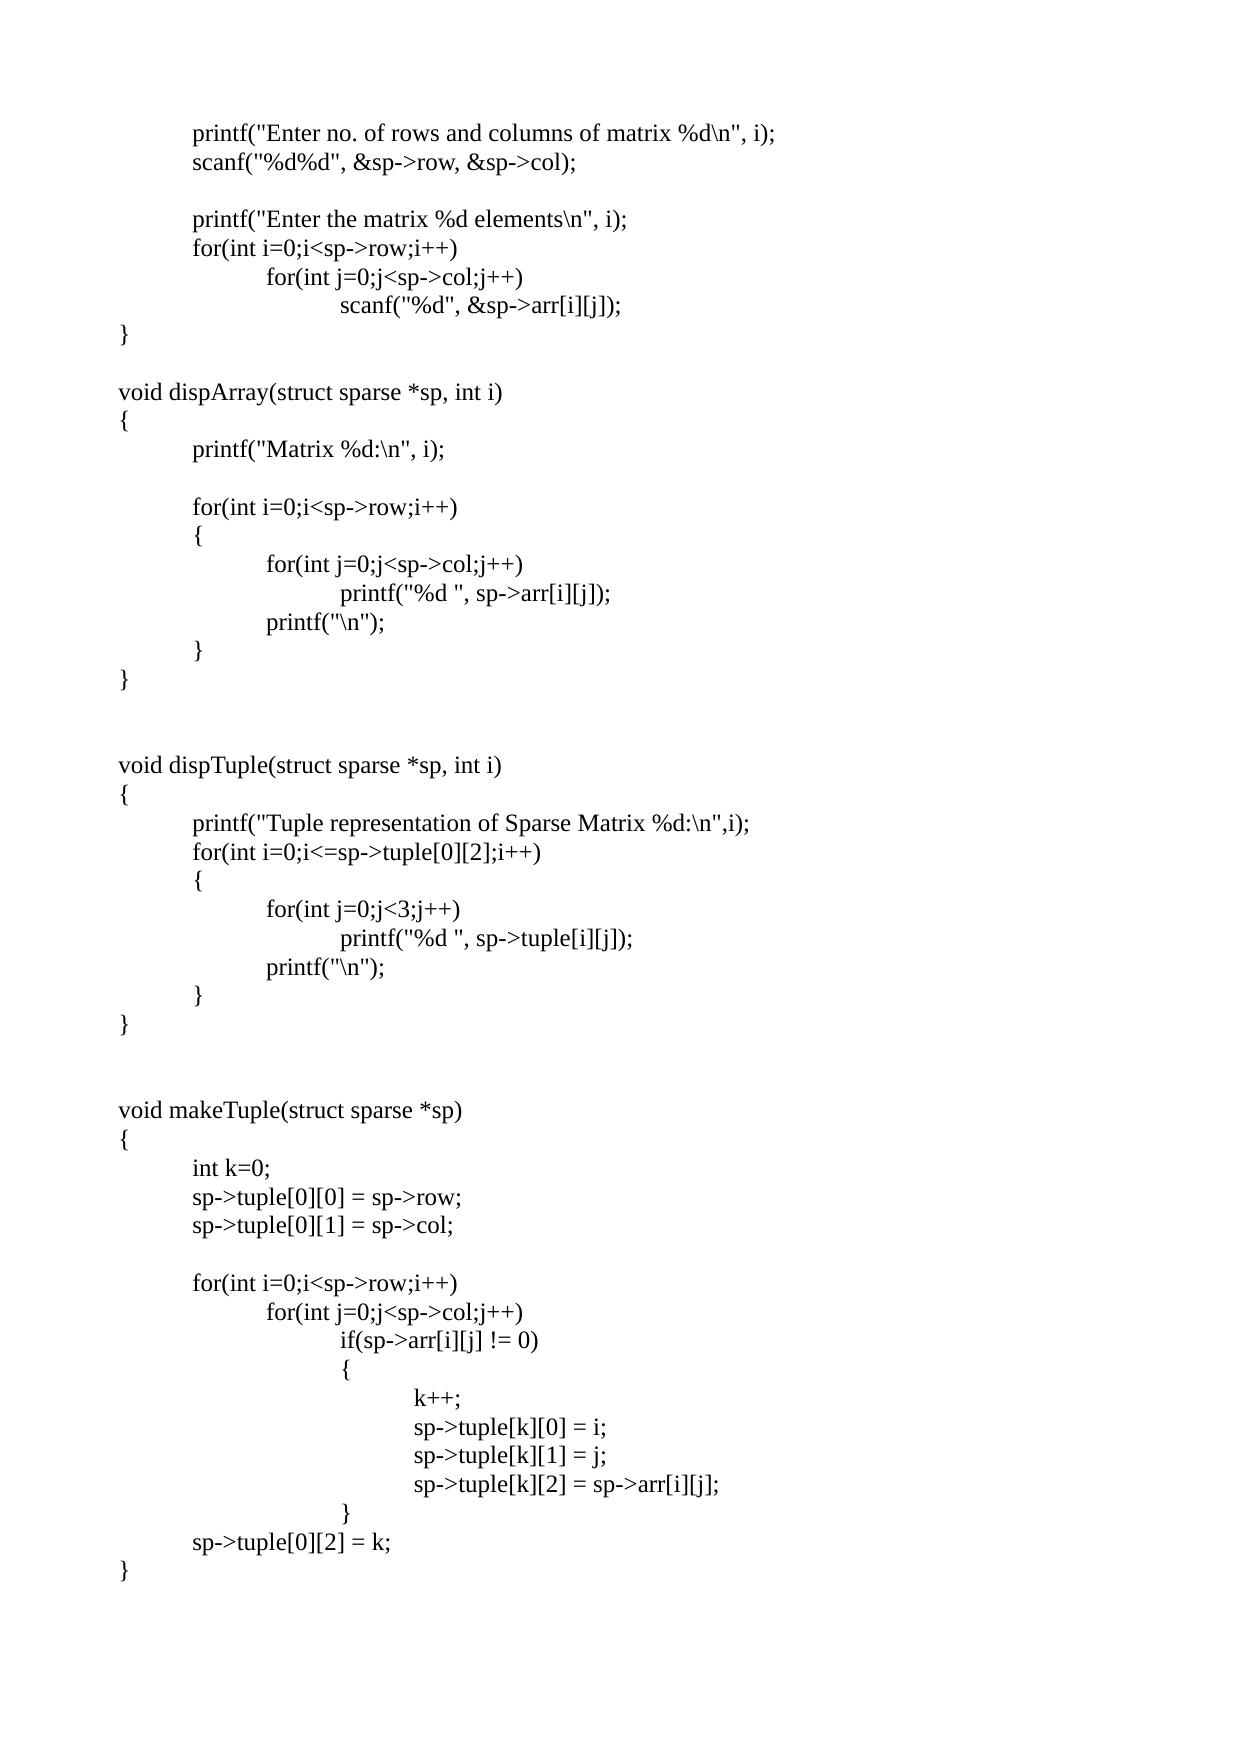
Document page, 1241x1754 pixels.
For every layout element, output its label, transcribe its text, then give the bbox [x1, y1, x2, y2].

text sp->tuple[0][1] = sp->col; [118, 1211, 1122, 1239]
text void makeTuple(struct sparse *sp) [118, 1096, 1122, 1124]
text printf("\n"); [118, 952, 1122, 981]
text printf("Enter no. of rows and columns of matrix %d\n", i); [118, 118, 1122, 147]
text if(sp->arr[i][j] != 0) [118, 1326, 1122, 1354]
text for(int i=0;i<sp->row;i++) [118, 1268, 1122, 1297]
text { [118, 521, 1122, 549]
text void dispTuple(struct sparse *sp, int i) [118, 751, 1122, 779]
text for(int i=0;i<=sp->tuple[0][2];i++) [118, 837, 1122, 866]
text sp->tuple[0][0] = sp->row; [118, 1182, 1122, 1211]
text { [118, 1354, 1122, 1383]
text { [118, 406, 1122, 434]
text sp->tuple[k][1] = j; [118, 1441, 1122, 1469]
text printf("%d ", sp->tuple[i][j]); [118, 923, 1122, 952]
text } [118, 1009, 1122, 1038]
text printf("%d ", sp->arr[i][j]); [118, 578, 1122, 607]
text { [118, 866, 1122, 894]
text } [118, 1556, 1122, 1584]
text k++; [118, 1383, 1122, 1412]
text sp->tuple[k][0] = i; [118, 1412, 1122, 1441]
text } [118, 664, 1122, 693]
text } [118, 981, 1122, 1009]
text printf("Enter the matrix %d elements\n", i); [118, 204, 1122, 233]
text for(int i=0;i<sp->row;i++) [118, 492, 1122, 521]
text { [118, 779, 1122, 808]
text for(int j=0;j<sp->col;j++) [118, 549, 1122, 578]
text printf("Tuple representation of Sparse Matrix %d:\n",i); [118, 808, 1122, 837]
text sp->tuple[0][2] = k; [118, 1527, 1122, 1556]
text int k=0; [118, 1153, 1122, 1182]
text scanf("%d%d", &sp->row, &sp->col); [118, 147, 1122, 176]
text for(int j=0;j<3;j++) [118, 894, 1122, 923]
text printf("Matrix %d:\n", i); [118, 434, 1122, 463]
text for(int j=0;j<sp->col;j++) [118, 1297, 1122, 1326]
text void dispArray(struct sparse *sp, int i) [118, 377, 1122, 406]
text } [118, 319, 1122, 348]
text sp->tuple[k][2] = sp->arr[i][j]; [118, 1469, 1122, 1498]
text printf("\n"); [118, 607, 1122, 636]
text } [118, 1498, 1122, 1527]
text { [118, 1124, 1122, 1153]
text for(int j=0;j<sp->col;j++) [118, 262, 1122, 291]
text scanf("%d", &sp->arr[i][j]); [118, 291, 1122, 319]
text } [118, 636, 1122, 664]
text for(int i=0;i<sp->row;i++) [118, 233, 1122, 262]
